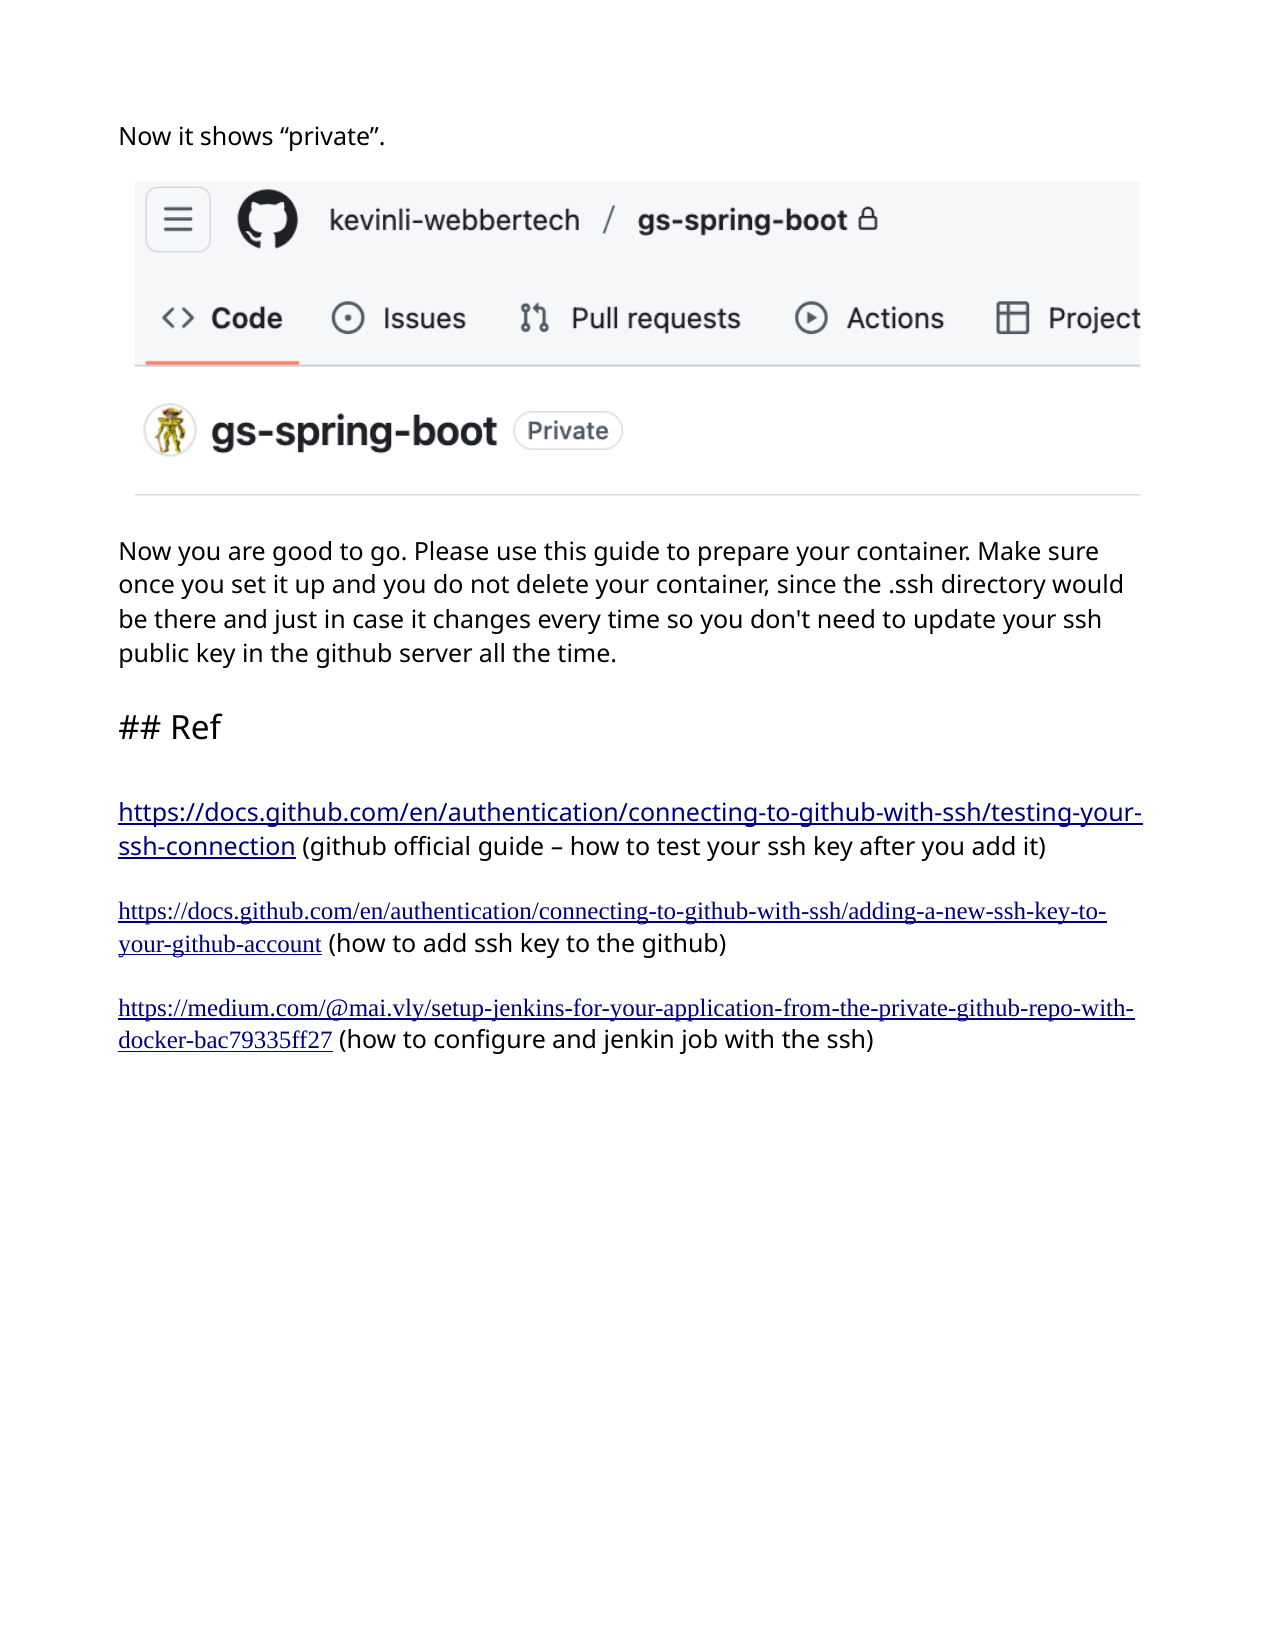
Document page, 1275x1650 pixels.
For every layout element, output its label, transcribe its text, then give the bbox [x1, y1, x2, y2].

picture [134, 182, 1141, 534]
text https://docs.github.com/en/authentication/connecting-to-github-with-ssh/adding-a-new-ssh-key-to-your-github-account (how to add ssh key to the github) [118, 896, 1157, 959]
text Now you are good to go. Please use this guide to prepare your container. Make sure once you set it up and you do not delete your container, since the .ssh directory would be there and just in case it changes every time so you don't need to update your ssh public key in the github server all the time. [118, 152, 1157, 669]
text https://docs.github.com/en/authentication/connecting-to-github-with-ssh/testing-your-ssh-connection (github official guide – how to test your ssh key after you add it) [118, 794, 1157, 862]
text ## Ref [118, 703, 1157, 749]
text https://medium.com/@mai.vly/setup-jenkins-for-your-application-from-the-private-github-repo-with-docker-bac79335ff27 (how to configure and jenkin job with the ssh) [118, 993, 1157, 1056]
text Now it shows “private”. [118, 118, 1157, 152]
